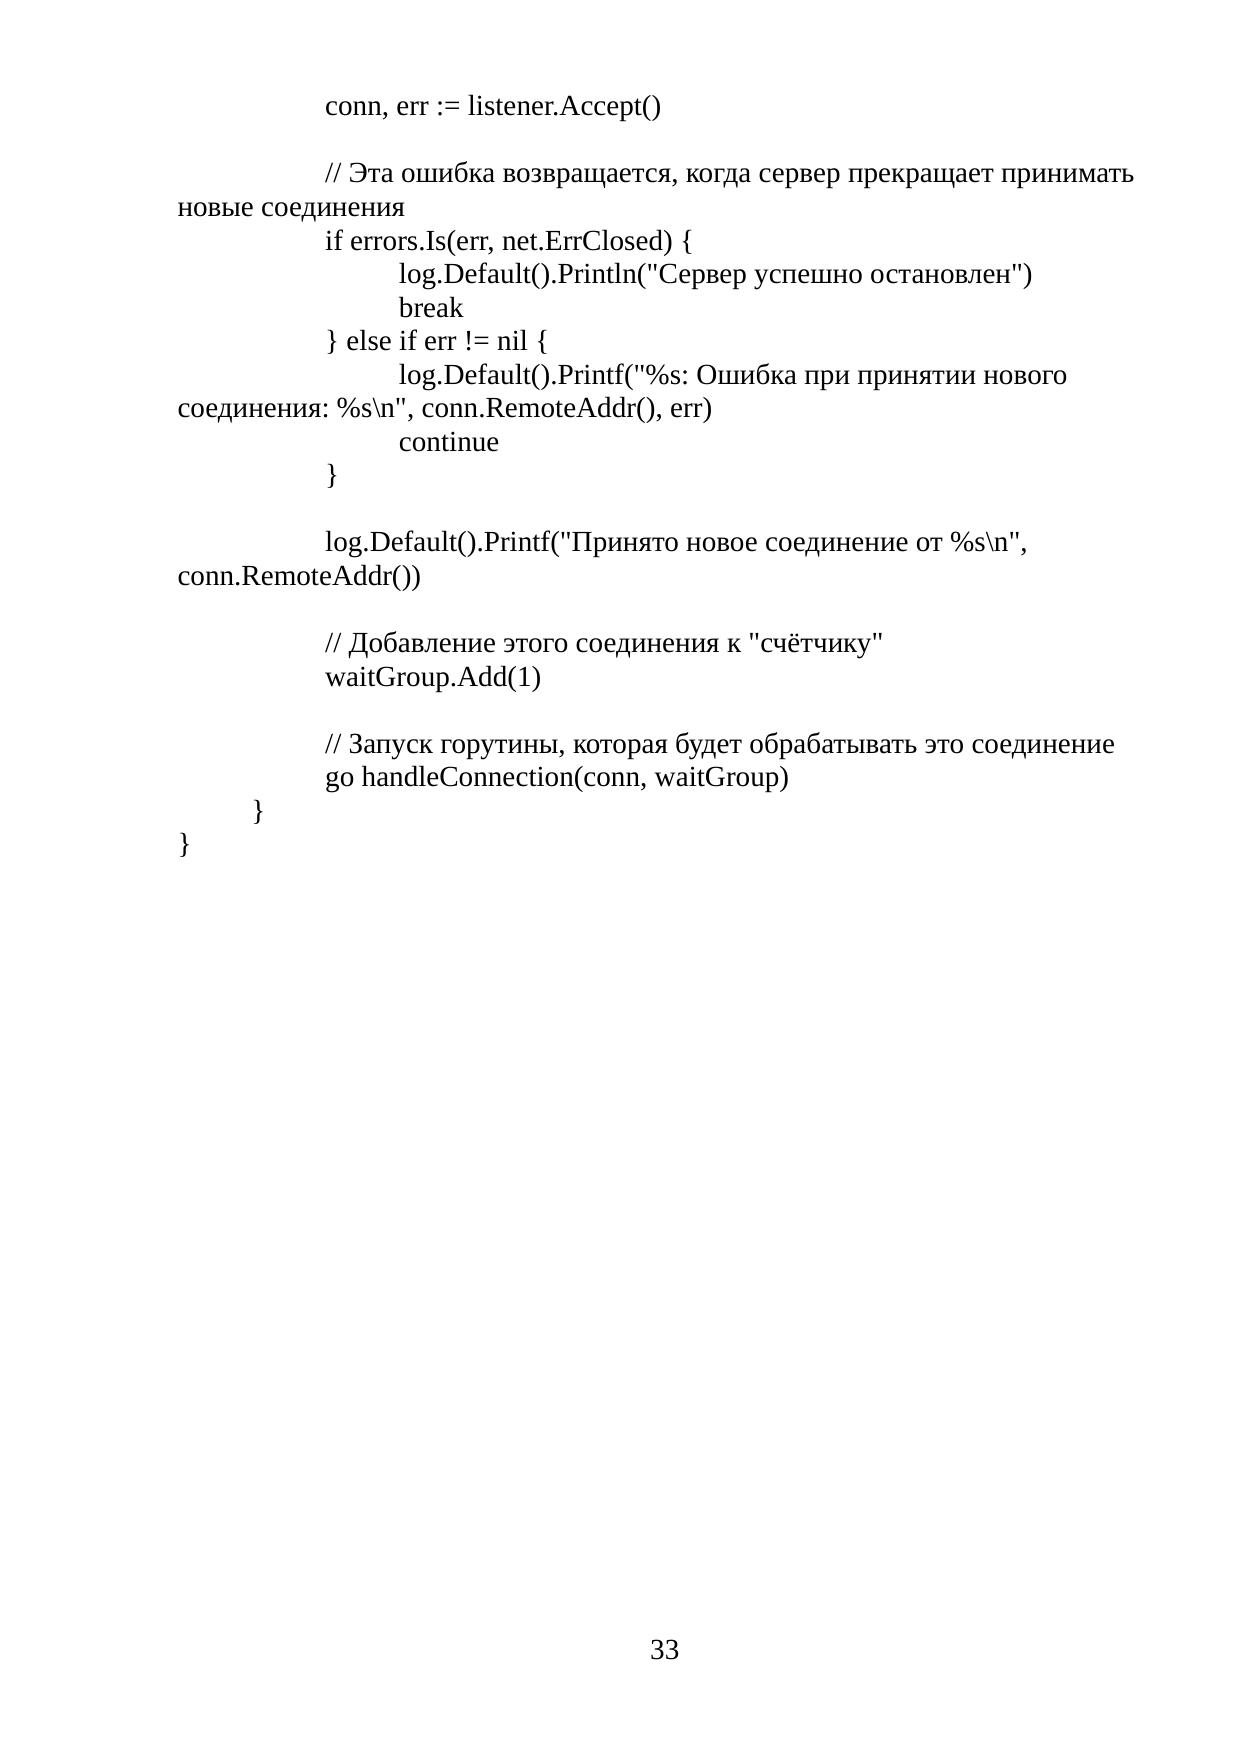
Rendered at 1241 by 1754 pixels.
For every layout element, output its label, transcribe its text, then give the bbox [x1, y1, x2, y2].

text log.Default().Printf("Принято новое соединение от %s\n", conn.RemoteAddr()) [177, 524, 1152, 592]
text } [177, 457, 1152, 491]
text } [177, 826, 1152, 860]
text continue [177, 424, 1152, 457]
text log.Default().Printf("%s: Ошибка при принятии нового соединения: %s\n", conn.RemoteAddr(), err) [177, 357, 1152, 424]
text } else if err != nil { [177, 323, 1152, 357]
text waitGroup.Add(1) [177, 659, 1152, 692]
text log.Default().Println("Сервер успешно остановлен") [177, 256, 1152, 290]
text if errors.Is(err, net.ErrClosed) { [177, 223, 1152, 256]
text // Эта ошибка возвращается, когда сервер прекращает принимать новые соединения [177, 156, 1152, 223]
text go handleConnection(conn, waitGroup) [177, 759, 1152, 793]
text break [177, 290, 1152, 323]
text // Добавление этого соединения к "счётчику" [177, 625, 1152, 659]
text conn, err := listener.Accept() [177, 88, 1152, 122]
text } [177, 793, 1152, 826]
text // Запуск горутины, которая будет обрабатывать это соединение [177, 726, 1152, 759]
